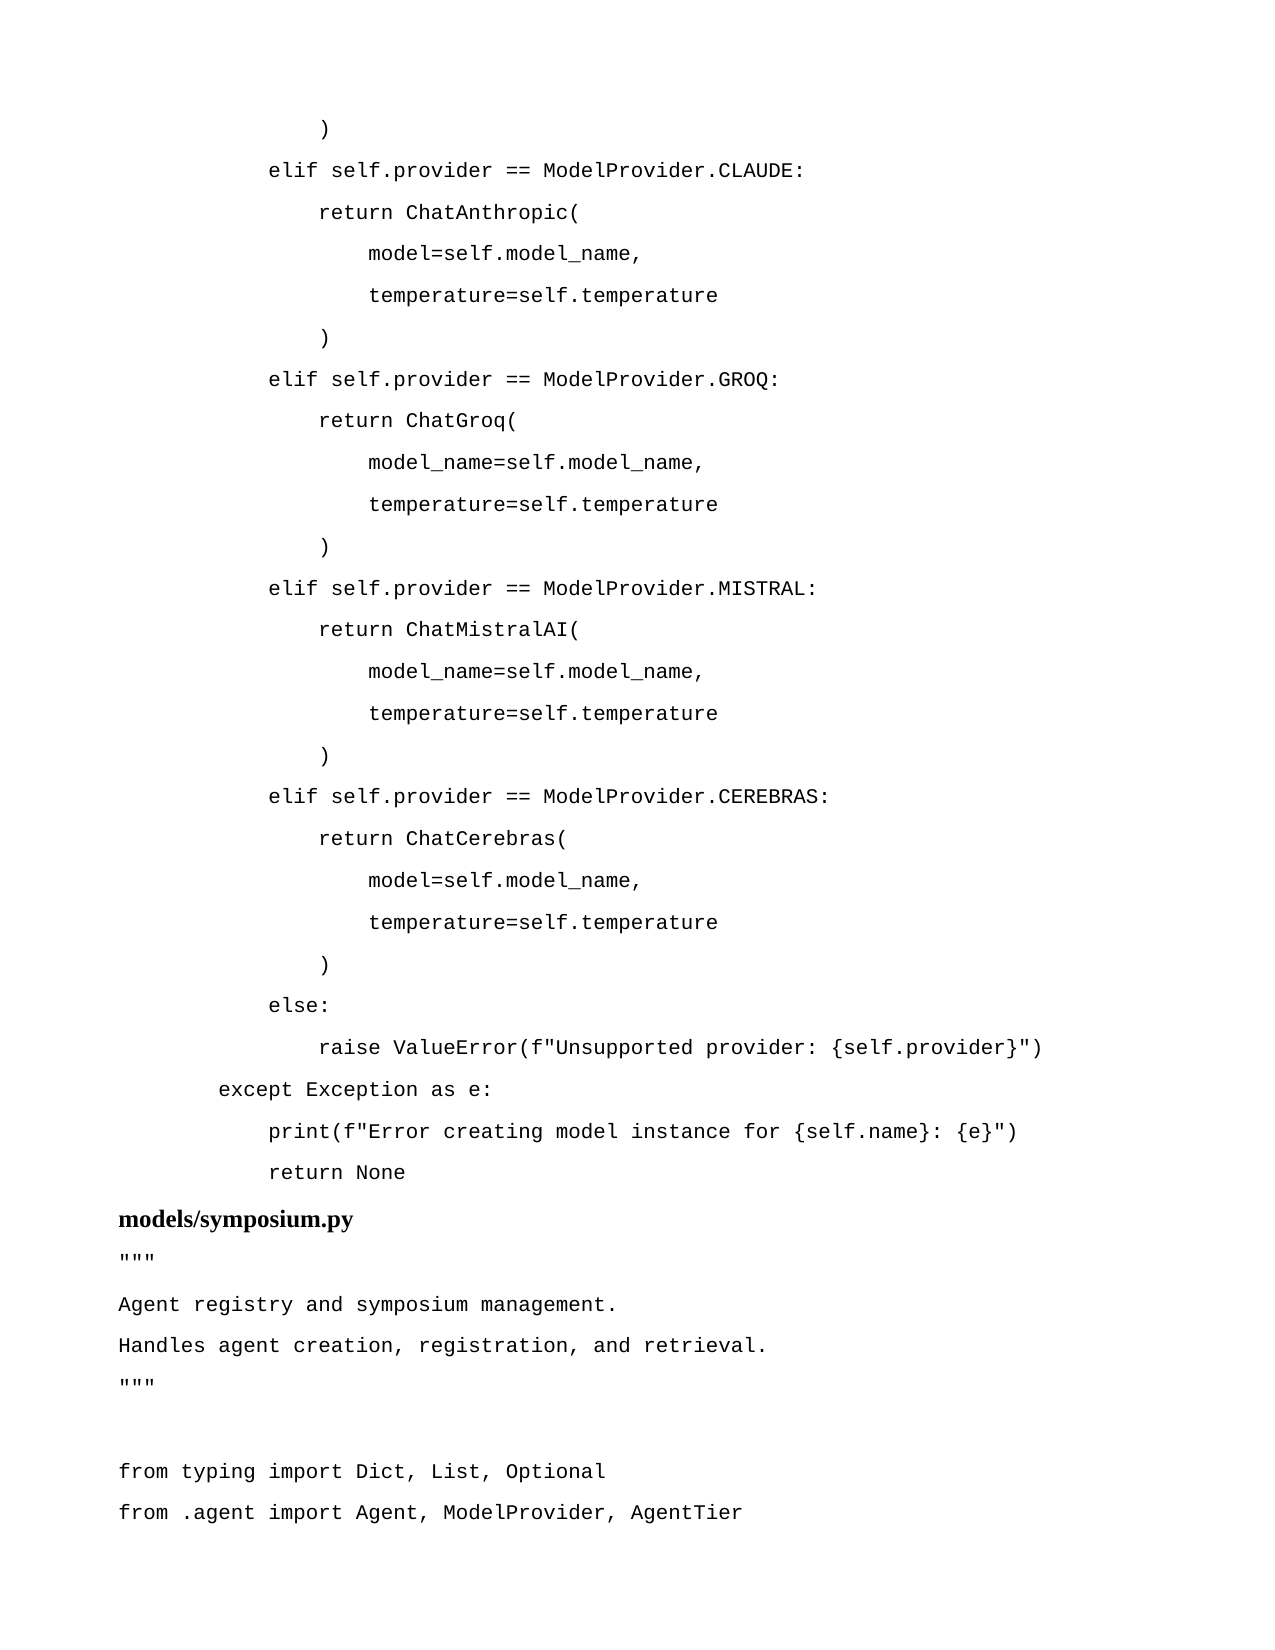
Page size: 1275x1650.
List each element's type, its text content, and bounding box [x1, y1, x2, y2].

text temperature=self.temperature [118, 703, 1157, 727]
text """ [118, 1377, 1157, 1401]
text raise ValueError(f"Unsupported provider: {self.provider}") [118, 1037, 1157, 1061]
text from .agent import Agent, ModelProvider, AgentTier [118, 1502, 1157, 1526]
text return ChatAnthropic( [118, 202, 1157, 225]
text return ChatCerebras( [118, 828, 1157, 852]
text else: [118, 995, 1157, 1019]
text Handles agent creation, registration, and retrieval. [118, 1335, 1157, 1359]
text Agent registry and symposium management. [118, 1293, 1157, 1317]
text model=self.model_name, [118, 243, 1157, 267]
text """ [118, 1252, 1157, 1275]
text model_name=self.model_name, [118, 661, 1157, 685]
text ) [118, 327, 1157, 351]
text temperature=self.temperature [118, 494, 1157, 518]
text ) [118, 536, 1157, 559]
text except Exception as e: [118, 1079, 1157, 1102]
text from typing import Dict, List, Optional [118, 1461, 1157, 1484]
text ) [118, 953, 1157, 977]
text elif self.provider == ModelProvider.MISTRAL: [118, 578, 1157, 601]
text model_name=self.model_name, [118, 452, 1157, 476]
subtitle models/symposium.py [118, 1204, 1157, 1233]
text model=self.model_name, [118, 870, 1157, 894]
text print(f"Error creating model instance for {self.name}: {e}") [118, 1121, 1157, 1144]
text ) [118, 745, 1157, 768]
text return None [118, 1162, 1157, 1186]
text temperature=self.temperature [118, 285, 1157, 309]
text return ChatGroq( [118, 411, 1157, 434]
text return ChatMistralAI( [118, 619, 1157, 643]
text elif self.provider == ModelProvider.CLAUDE: [118, 160, 1157, 183]
text elif self.provider == ModelProvider.CEREBRAS: [118, 786, 1157, 810]
text elif self.provider == ModelProvider.GROQ: [118, 369, 1157, 392]
text temperature=self.temperature [118, 912, 1157, 935]
text ) [118, 118, 1157, 142]
